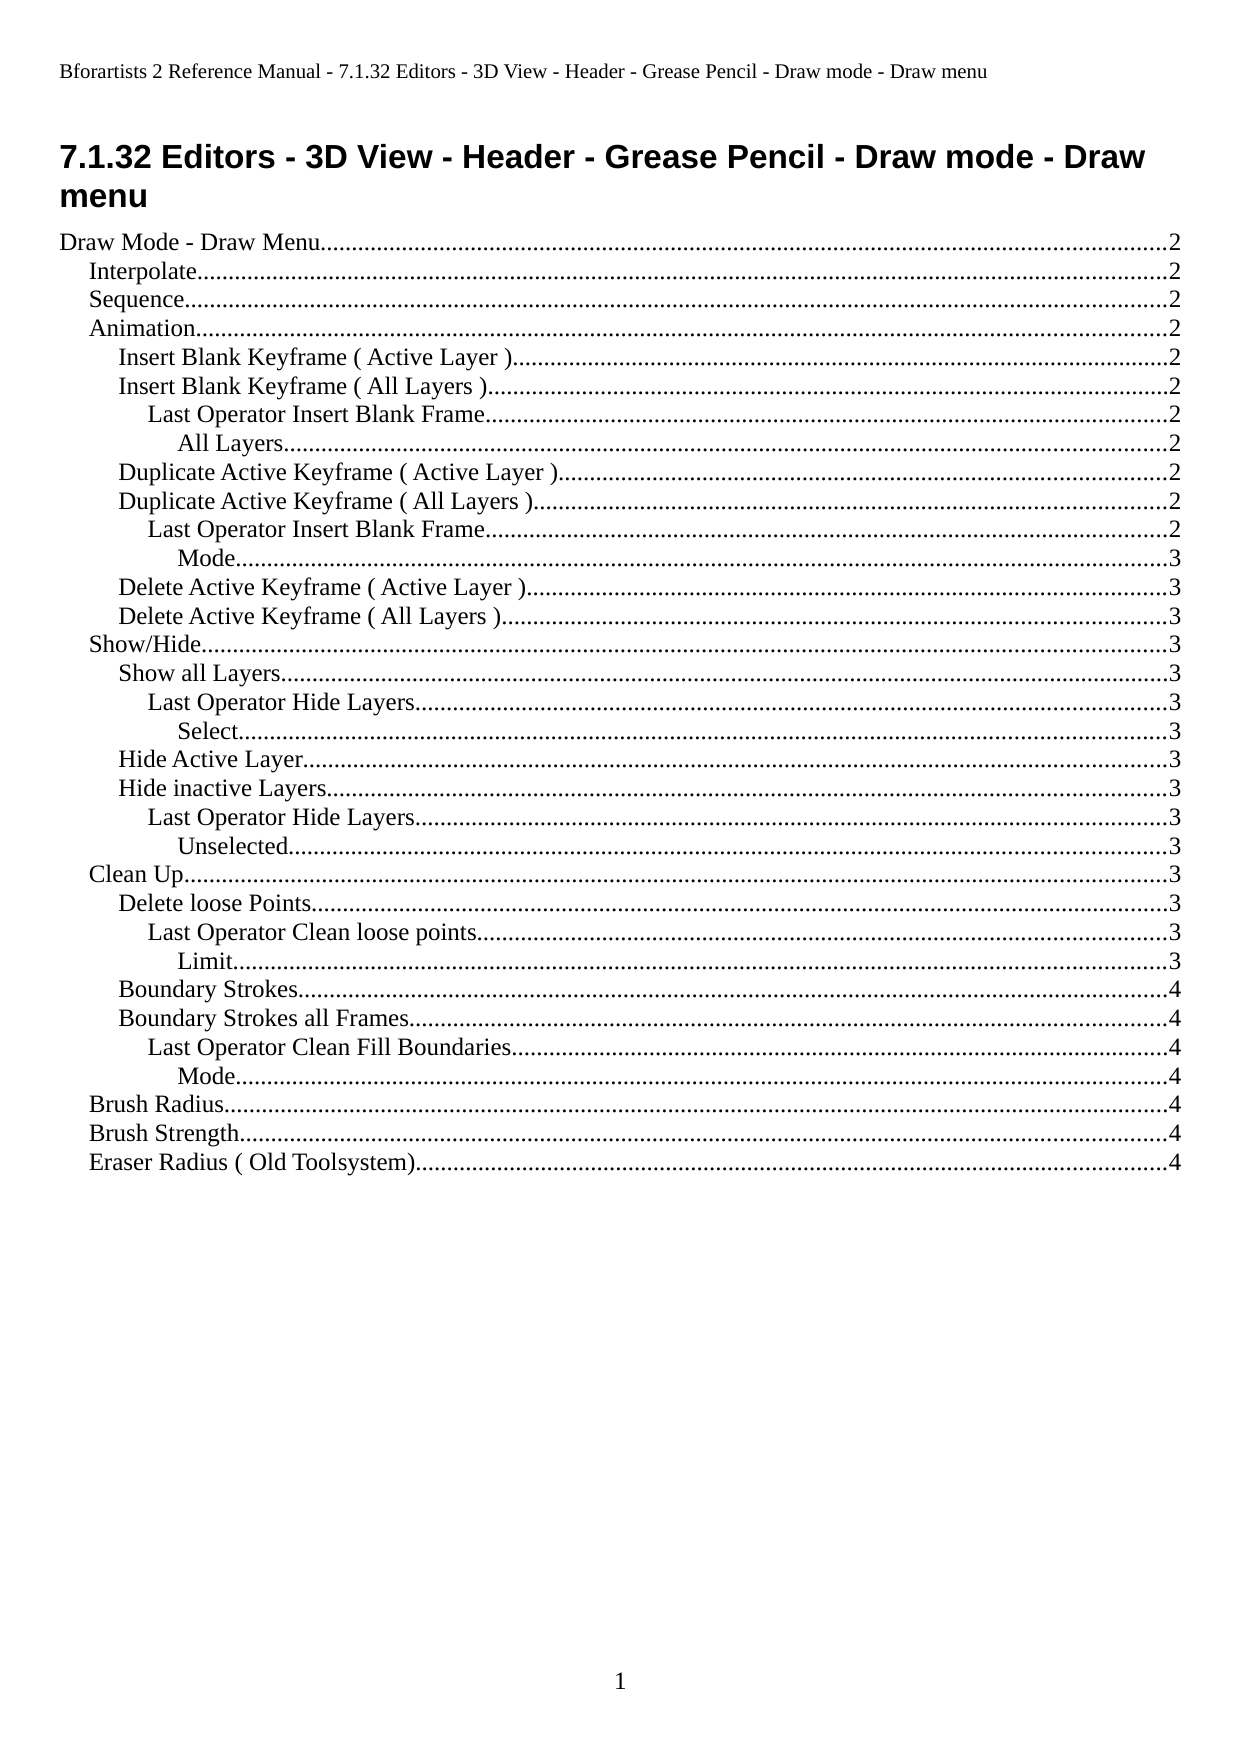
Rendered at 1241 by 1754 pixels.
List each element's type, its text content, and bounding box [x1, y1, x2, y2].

text Insert Blank Keyframe ( Active Layer ) 2 [118, 342, 1181, 371]
text Boundary Strokes 4 [118, 974, 1181, 1003]
text Hide Active Layer 3 [118, 744, 1181, 773]
text Mode 4 [177, 1061, 1181, 1089]
text Eraser Radius ( Old Toolsystem) 4 [88, 1147, 1181, 1176]
text Insert Blank Keyframe ( All Layers ) 2 [118, 371, 1181, 399]
text Delete loose Points 3 [118, 888, 1181, 917]
text Last Operator Hide Layers 3 [147, 802, 1181, 831]
text Last Operator Hide Layers 3 [147, 687, 1181, 716]
text Duplicate Active Keyframe ( Active Layer ) 2 [118, 457, 1181, 486]
text All Layers 2 [177, 428, 1181, 457]
text Clean Up 3 [88, 859, 1181, 888]
text Show/Hide 3 [88, 629, 1181, 658]
text Last Operator Insert Blank Frame 2 [147, 514, 1181, 543]
text Interpolate 2 [88, 256, 1181, 284]
text Animation 2 [88, 313, 1181, 342]
text Last Operator Insert Blank Frame 2 [147, 399, 1181, 428]
text Last Operator Clean Fill Boundaries 4 [147, 1032, 1181, 1061]
text Draw Mode - Draw Menu 2 [59, 227, 1181, 256]
text Unselected 3 [177, 831, 1181, 859]
text Brush Strength 4 [88, 1118, 1181, 1147]
text Select 3 [177, 716, 1181, 744]
text Show all Layers 3 [118, 658, 1181, 687]
text Delete Active Keyframe ( Active Layer ) 3 [118, 572, 1181, 601]
text Limit 3 [177, 946, 1181, 974]
text Last Operator Clean loose points 3 [147, 917, 1181, 946]
text Delete Active Keyframe ( All Layers ) 3 [118, 601, 1181, 629]
subtitle 7.1.32 Editors - 3D View - Header - Grease Pencil - Draw mode - Draw menu [59, 138, 1181, 214]
text Sequence 2 [88, 284, 1181, 313]
text Duplicate Active Keyframe ( All Layers ) 2 [118, 486, 1181, 514]
text Brush Radius 4 [88, 1089, 1181, 1118]
text Boundary Strokes all Frames 4 [118, 1003, 1181, 1032]
text Mode 3 [177, 543, 1181, 572]
text Hide inactive Layers 3 [118, 773, 1181, 802]
